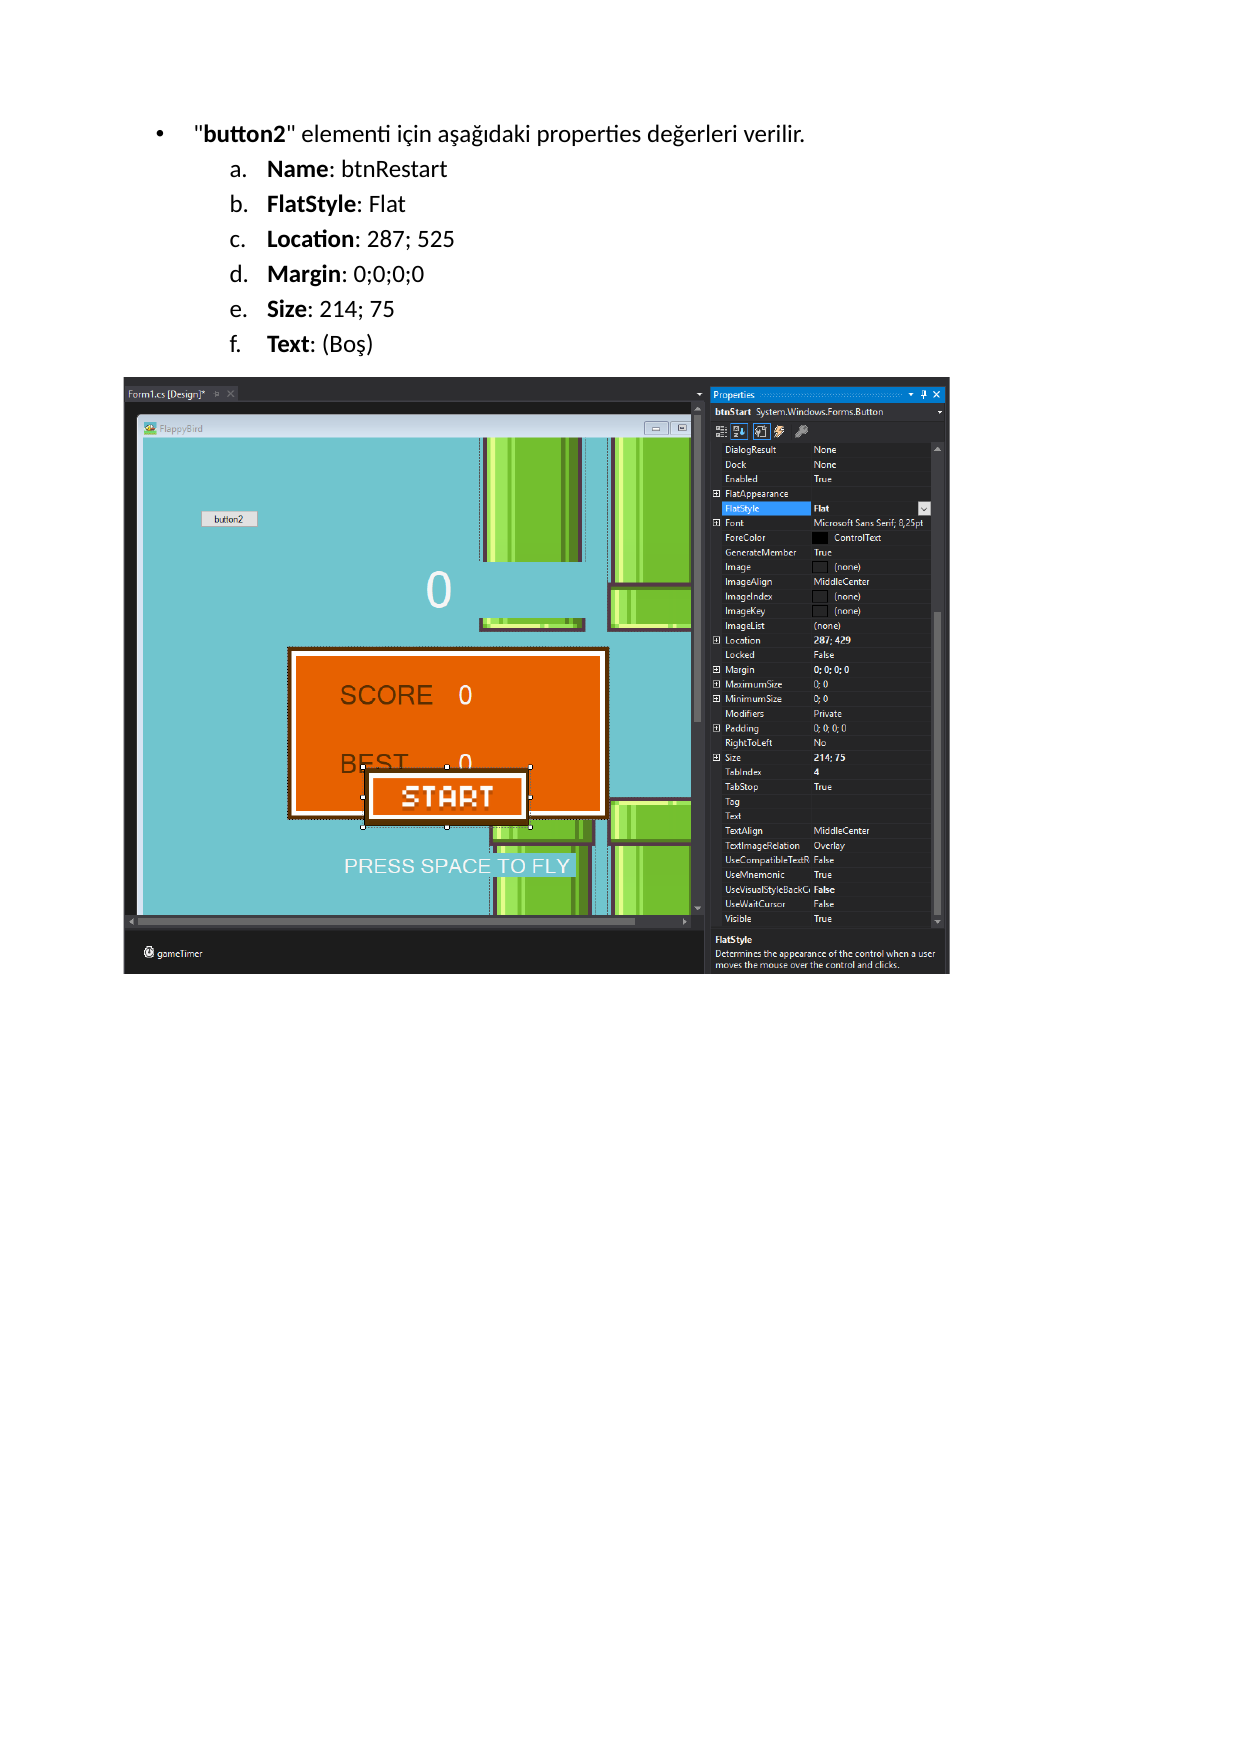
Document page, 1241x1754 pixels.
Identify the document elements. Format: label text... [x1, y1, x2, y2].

list Text: (Boş) [229, 328, 1122, 359]
list Location: 287; 525 [229, 223, 1122, 254]
picture [123, 377, 950, 974]
list Margin: 0;0;0;0 [229, 258, 1122, 289]
list Size: 214; 75 [229, 293, 1122, 324]
list FlatStyle: Flat [229, 188, 1122, 219]
list Name: btnRestart [229, 153, 1122, 184]
list "button2" elementi için aşağıdaki properties değerleri verilir. [156, 118, 1122, 149]
